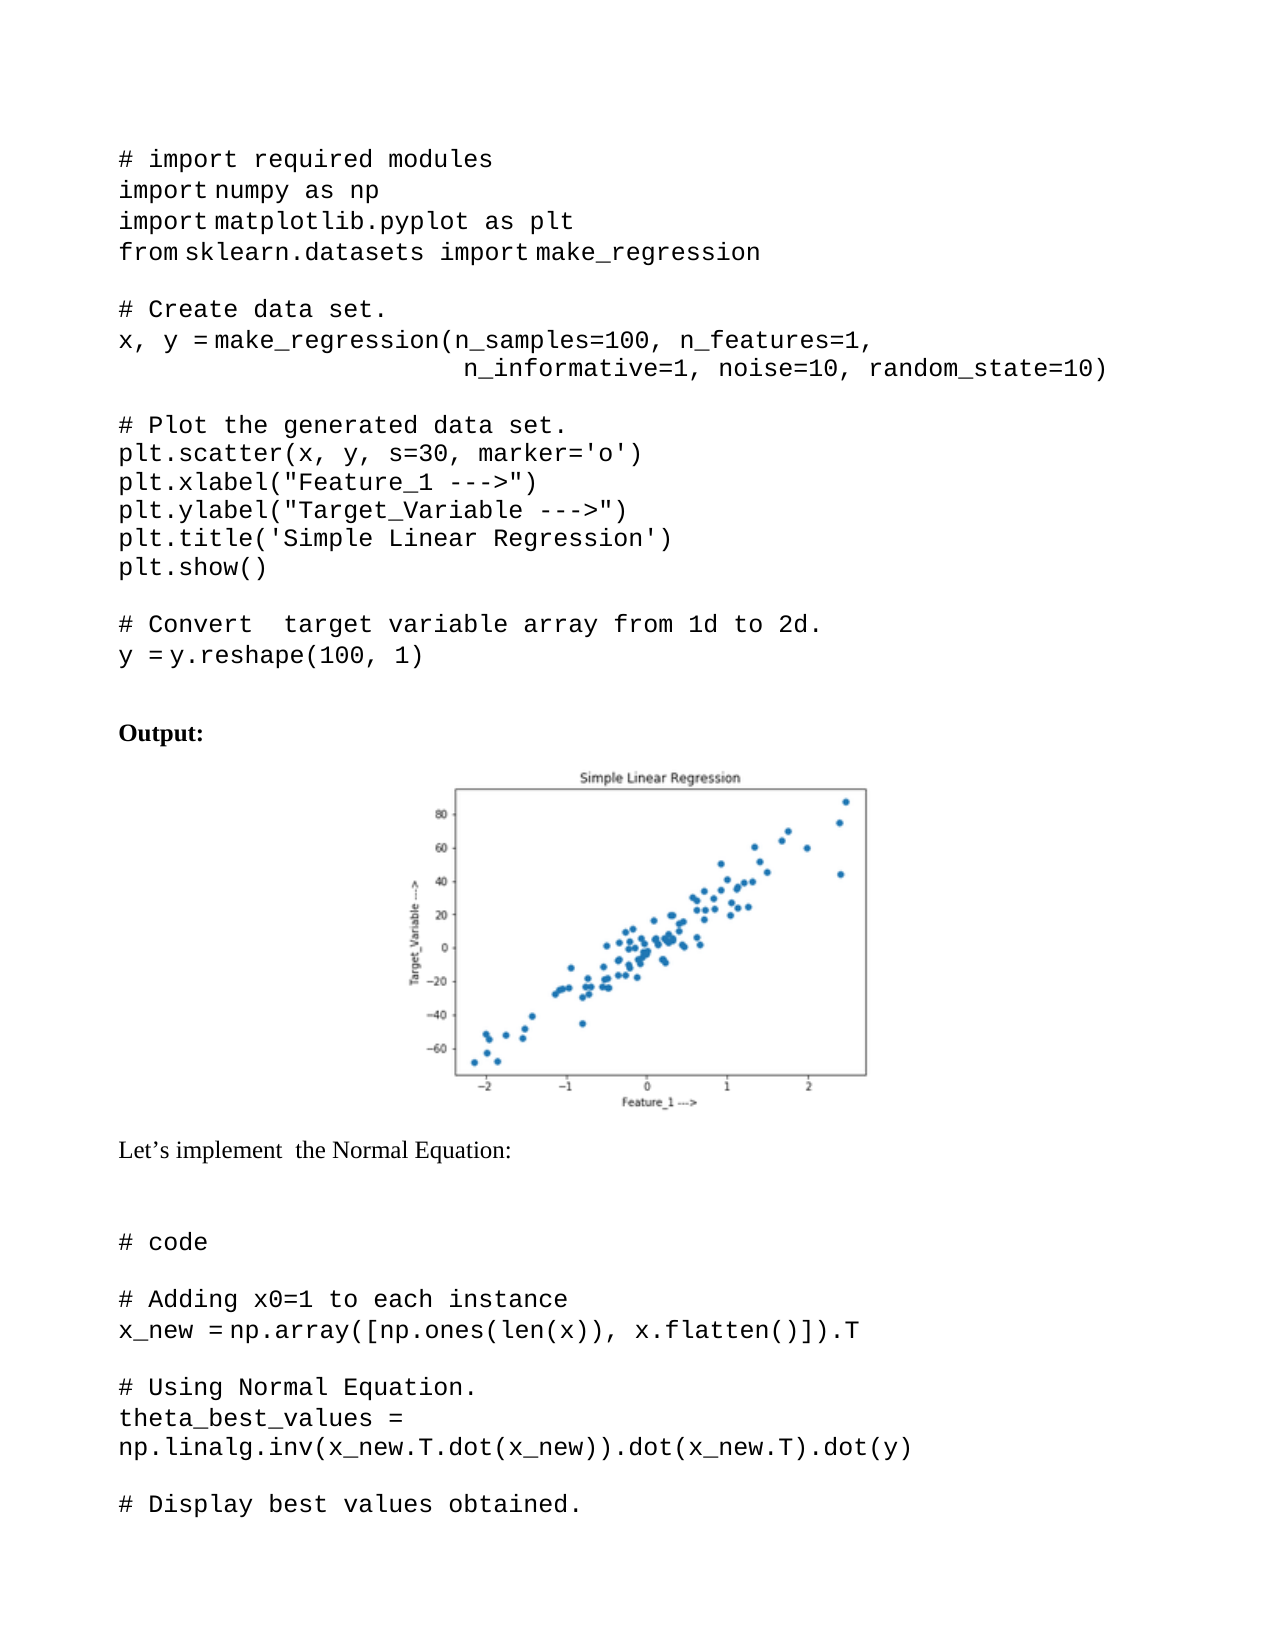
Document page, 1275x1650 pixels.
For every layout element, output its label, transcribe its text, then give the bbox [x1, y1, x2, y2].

table_header # code # Adding x0=1 to each instance x_new = np.array([np.ones(len(x)), x.flatten()]).T # Using Normal Equation. theta_best_values = np.linalg.inv(x_new.T.dot(x_new)).dot(x_new.T).dot(y) # Display best values obtained. [118, 1230, 1157, 1519]
text Output: [118, 718, 1157, 747]
table_header # import required modules import numpy as np import matplotlib.pyplot as plt from sklearn.datasets import make_regression # Create data set. x, y = make_regression(n_samples=100, n_features=1, n_informative=1, noise=10, random_state=10) # Plot the generated data set. plt.scatter(x, y, s=30, marker='o') plt.xlabel("Feature_1 --->") plt.ylabel("Target_Variable --->") plt.title('Simple Linear Regression') plt.show() # Convert target variable array from 1d to 2d. y = y.reshape(100, 1) [118, 118, 1138, 671]
picture [403, 765, 872, 1116]
text Let’s implement the Normal Equation: [118, 1135, 1157, 1163]
